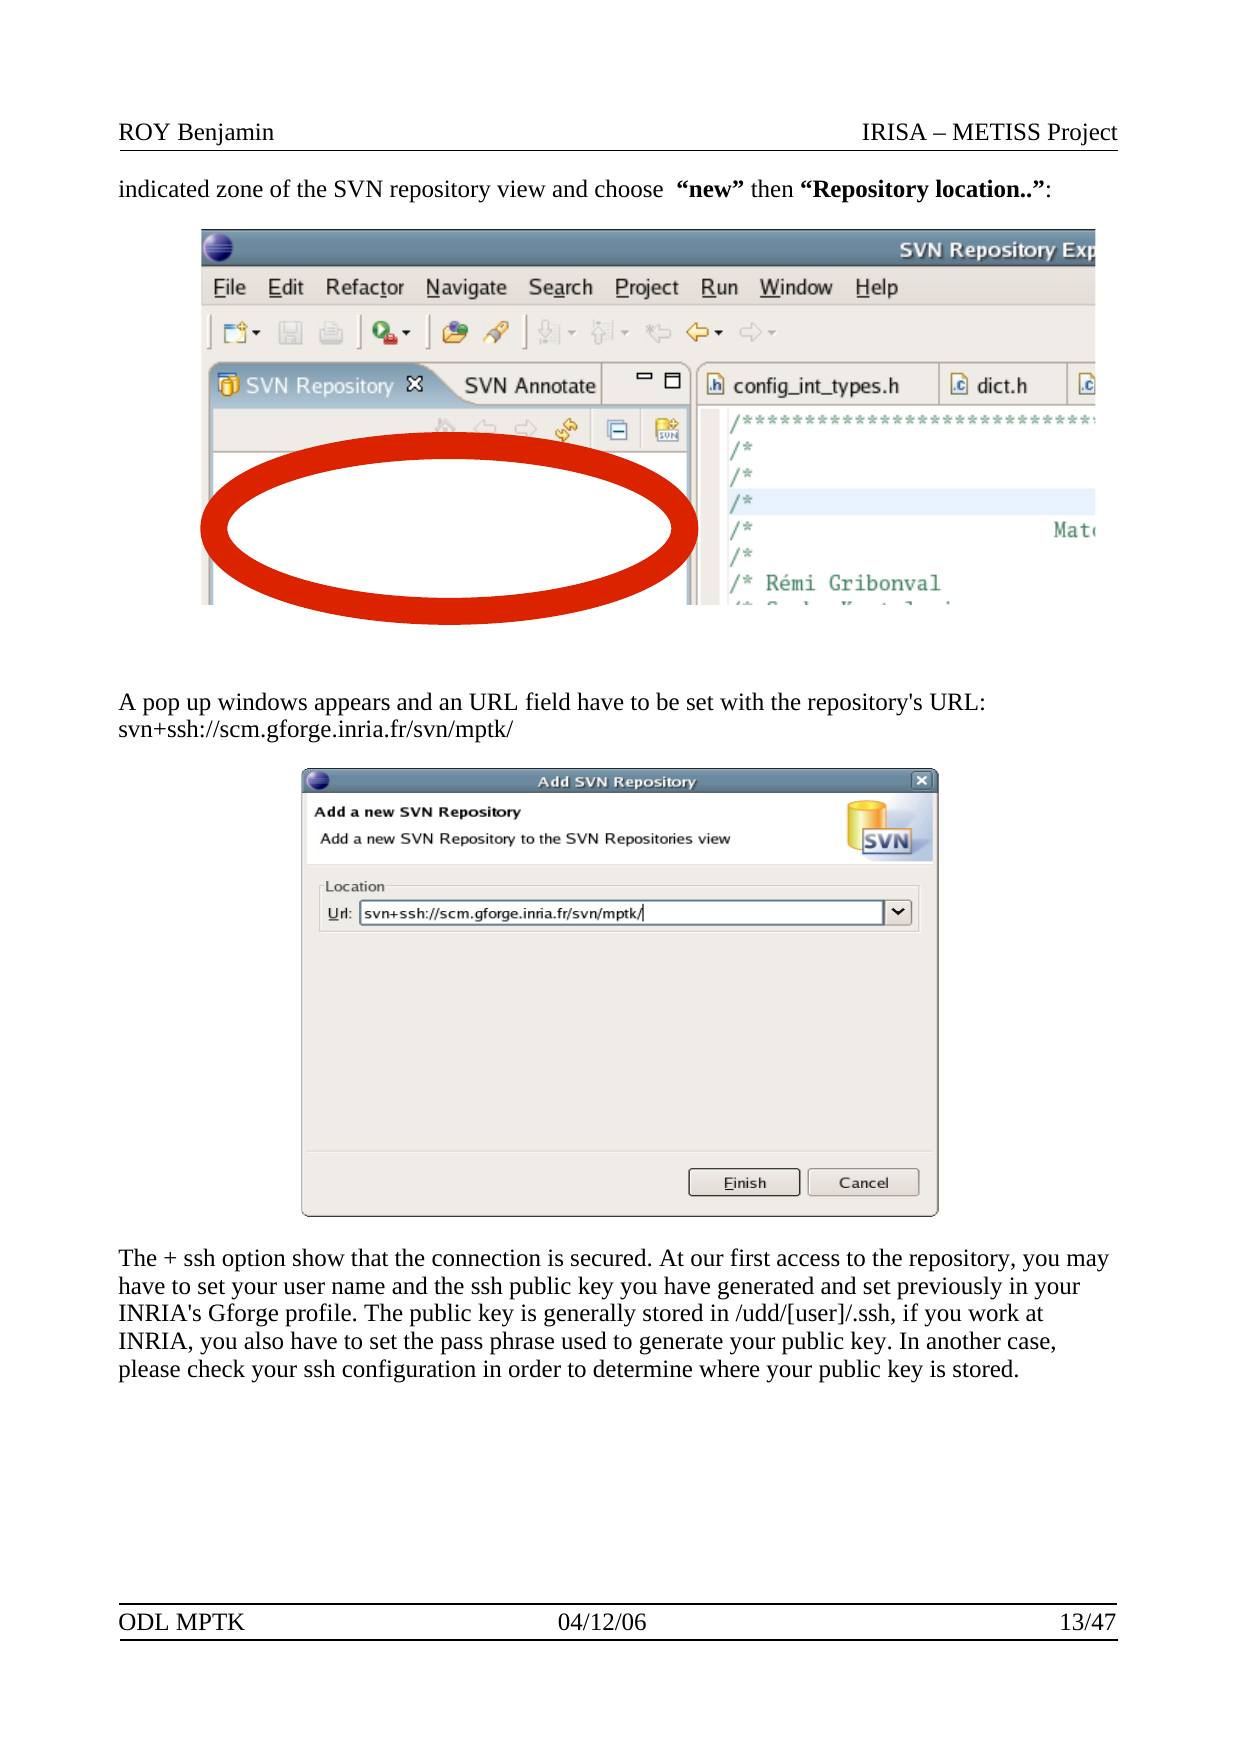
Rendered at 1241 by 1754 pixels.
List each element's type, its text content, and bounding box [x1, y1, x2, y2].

text A pop up windows appears and an URL field have to be set with the repository's URL: svn+ssh://scm.gforge.inria.fr/svn/mptk/ [118, 688, 1122, 743]
text indicated zone of the SVN repository view and choose “new” then “Repository location..”: [118, 175, 1122, 203]
text The + ssh option show that the connection is secured. At our first access to the repository, you may have to set your user name and the ssh public key you have generated and set previously in your INRIA's Gforge profile. The public key is generally stored in /udd/[user]/.ssh, if you work at INRIA, you also have to set the pass phrase used to generate your public key. In another case, please check your ssh configuration in order to determine where your public key is stored. [118, 1244, 1122, 1383]
picture [301, 768, 939, 1217]
